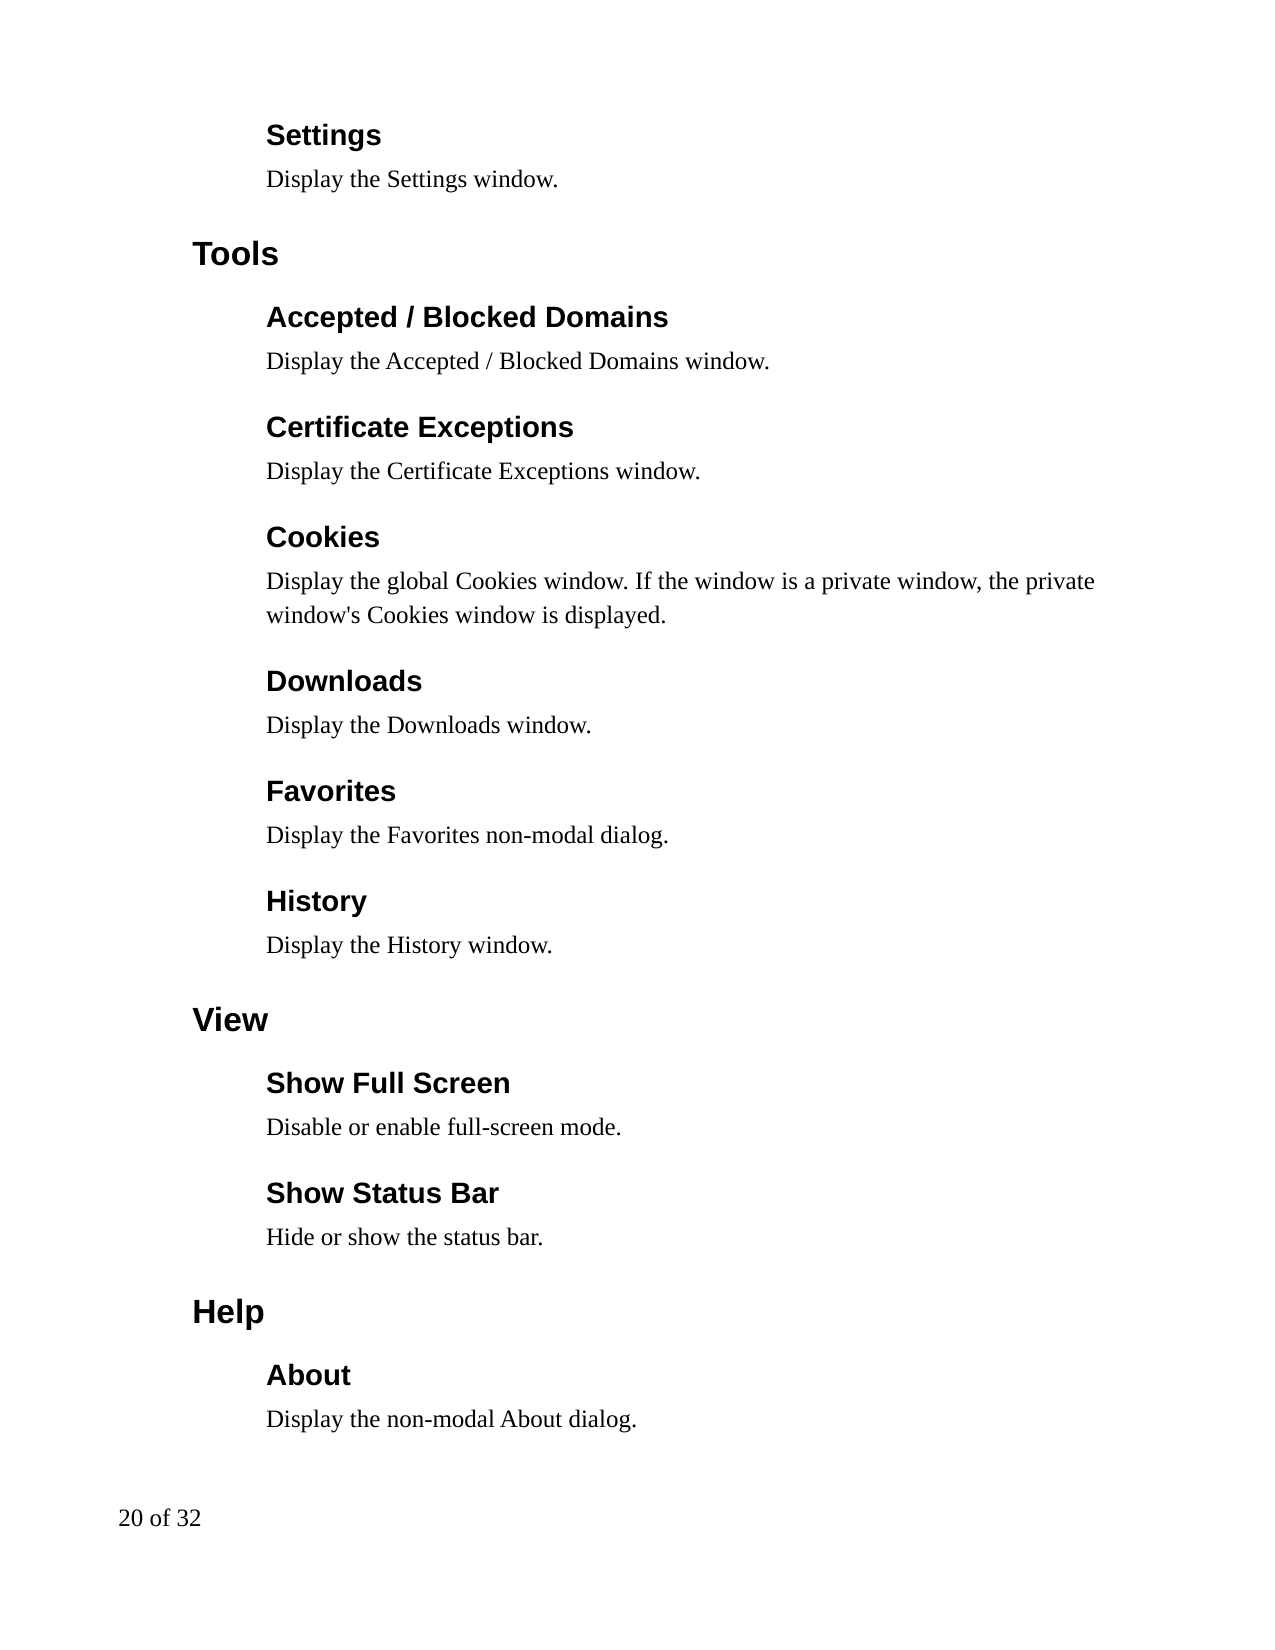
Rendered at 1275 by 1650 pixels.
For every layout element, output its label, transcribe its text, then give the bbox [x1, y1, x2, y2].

subtitle Show Status Bar [266, 1176, 1157, 1209]
text Display the Accepted / Blocked Domains window. [266, 346, 1157, 375]
text Display the Downloads window. [266, 710, 1157, 739]
subtitle Accepted / Blocked Domains [266, 300, 1157, 334]
text Display the Settings window. [266, 164, 1157, 193]
text Disable or enable full-screen mode. [266, 1112, 1157, 1141]
text Hide or show the status bar. [266, 1222, 1157, 1251]
subtitle Help [192, 1292, 1157, 1331]
text Display the non-modal About dialog. [266, 1404, 1157, 1433]
subtitle Show Full Screen [266, 1066, 1157, 1099]
subtitle View [192, 1000, 1157, 1039]
text Display the History window. [266, 930, 1157, 959]
text Display the Certificate Exceptions window. [266, 456, 1157, 485]
subtitle History [266, 884, 1157, 918]
subtitle Favorites [266, 774, 1157, 808]
text Display the global Cookies window. If the window is a private window, the private window's Cookies window is displayed. [266, 566, 1157, 629]
subtitle Settings [266, 118, 1157, 152]
subtitle About [266, 1358, 1157, 1391]
subtitle Certificate Exceptions [266, 410, 1157, 444]
subtitle Cookies [266, 520, 1157, 553]
text Display the Favorites non-modal dialog. [266, 820, 1157, 849]
subtitle Downloads [266, 664, 1157, 698]
subtitle Tools [192, 234, 1157, 273]
